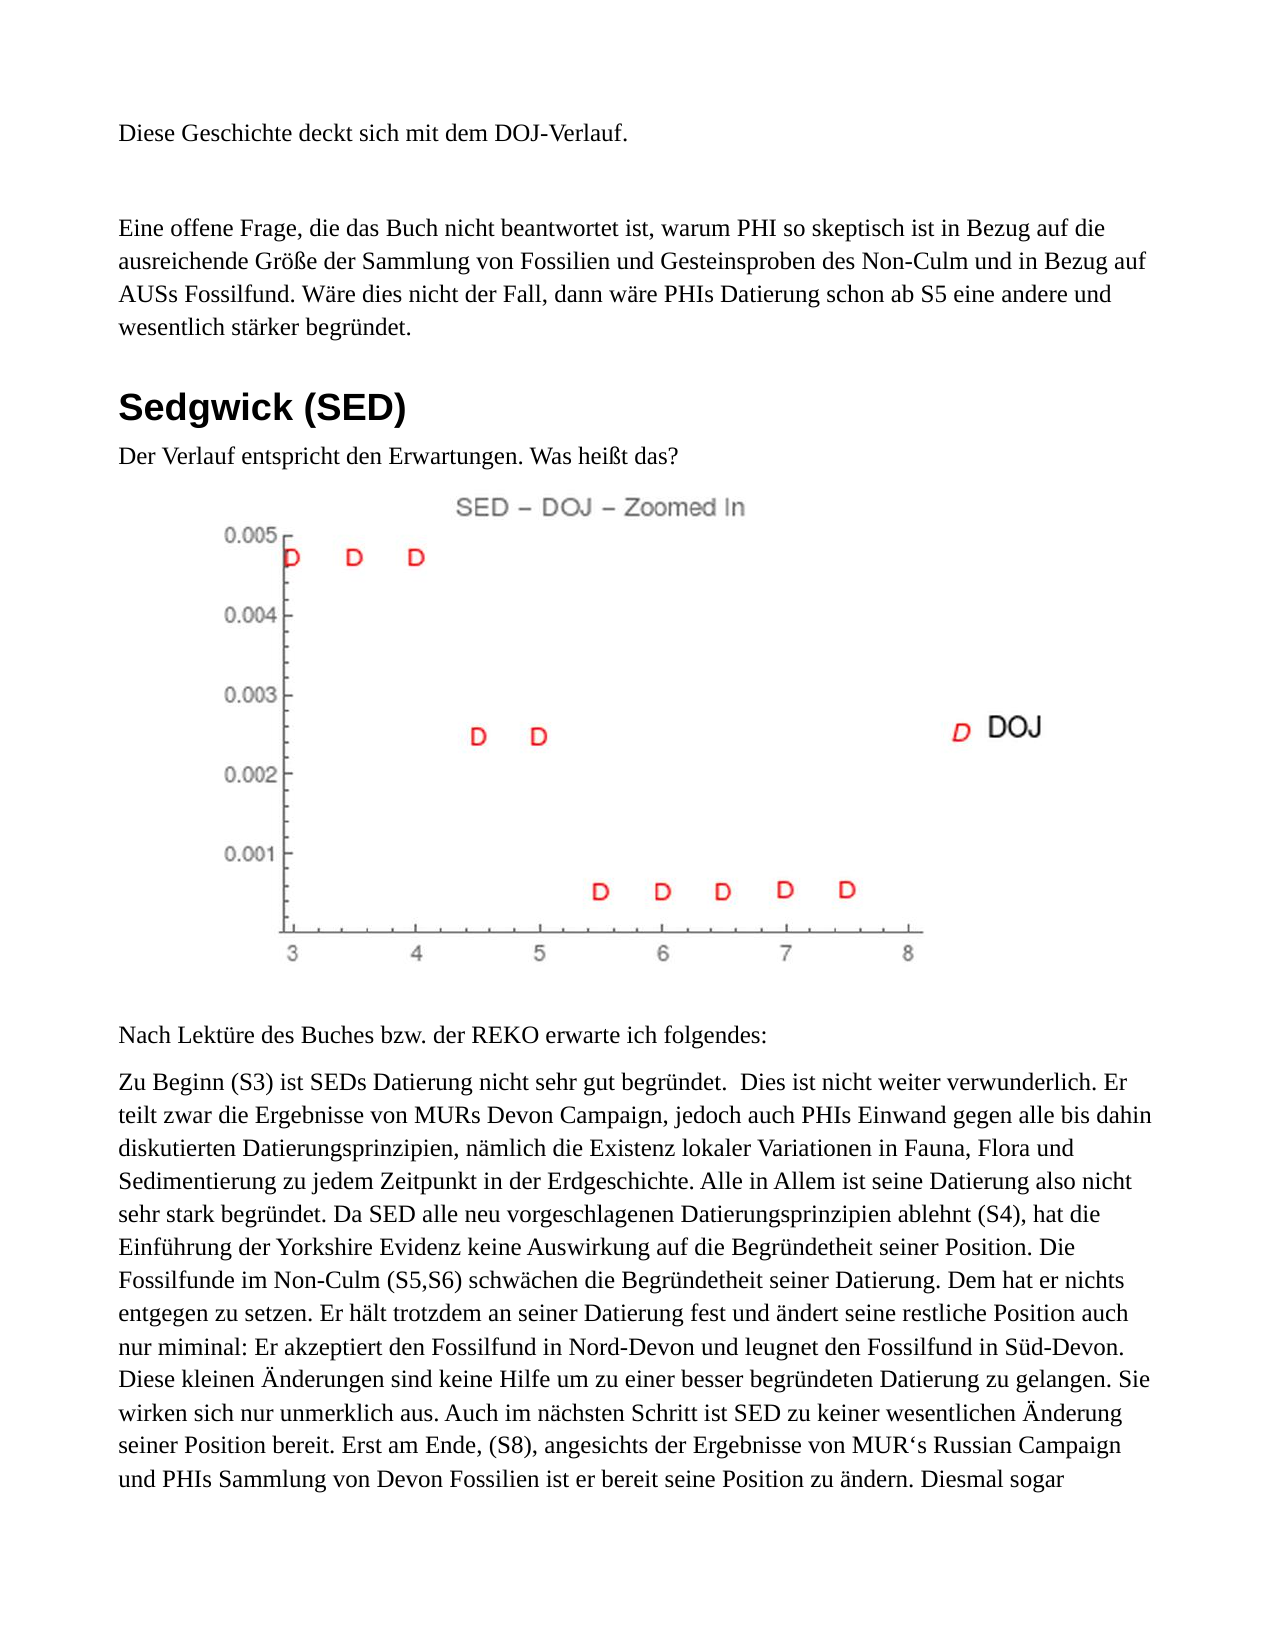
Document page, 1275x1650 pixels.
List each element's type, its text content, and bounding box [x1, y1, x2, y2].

text Zu Beginn (S3) ist SEDs Datierung nicht sehr gut begründet. Dies ist nicht weiter verwunderlich. Er teilt zwar die Ergebnisse von MURs Devon Campaign, jedoch auch PHIs Einwand gegen alle bis dahin diskutierten Datierungsprinzipien, nämlich die Existenz lokaler Variationen in Fauna, Flora und Sedimentierung zu jedem Zeitpunkt in der Erdgeschichte. Alle in Allem ist seine Datierung also nicht sehr stark begründet. Da SED alle neu vorgeschlagenen Datierungsprinzipien ablehnt (S4), hat die Einführung der Yorkshire Evidenz keine Auswirkung auf die Begründetheit seiner Position. Die Fossilfunde im Non-Culm (S5,S6) schwächen die Begründetheit seiner Datierung. Dem hat er nichts entgegen zu setzen. Er hält trotzdem an seiner Datierung fest und ändert seine restliche Position auch nur miminal: Er akzeptiert den Fossilfund in Nord-Devon und leugnet den Fossilfund in Süd-Devon. Diese kleinen Änderungen sind keine Hilfe um zu einer besser begründeten Datierung zu gelangen. Sie wirken sich nur unmerklich aus. Auch im nächsten Schritt ist SED zu keiner wesentlichen Änderung seiner Position bereit. Erst am Ende, (S8), angesichts der Ergebnisse von MUR‘s Russian Campaign und PHIs Sammlung von Devon Fossilien ist er bereit seine Position zu ändern. Diesmal sogar [118, 1067, 1157, 1492]
picture [224, 488, 1051, 968]
text Eine offene Frage, die das Buch nicht beantwortet ist, warum PHI so skeptisch ist in Bezug auf die ausreichende Größe der Sammlung von Fossilien und Gesteinsproben des Non-Culm und in Bezug auf AUSs Fossilfund. Wäre dies nicht der Fall, dann wäre PHIs Datierung schon ab S5 eine andere und wesentlich stärker begründet. [118, 213, 1157, 341]
subtitle Sedgwick (SED) [118, 385, 1157, 429]
text Der Verlauf entspricht den Erwartungen. Was heißt das? [118, 441, 1157, 470]
text Diese Geschichte deckt sich mit dem DOJ-Verlauf. [118, 118, 1157, 147]
text Nach Lektüre des Buches bzw. der REKO erwarte ich folgendes: [118, 1020, 1157, 1048]
